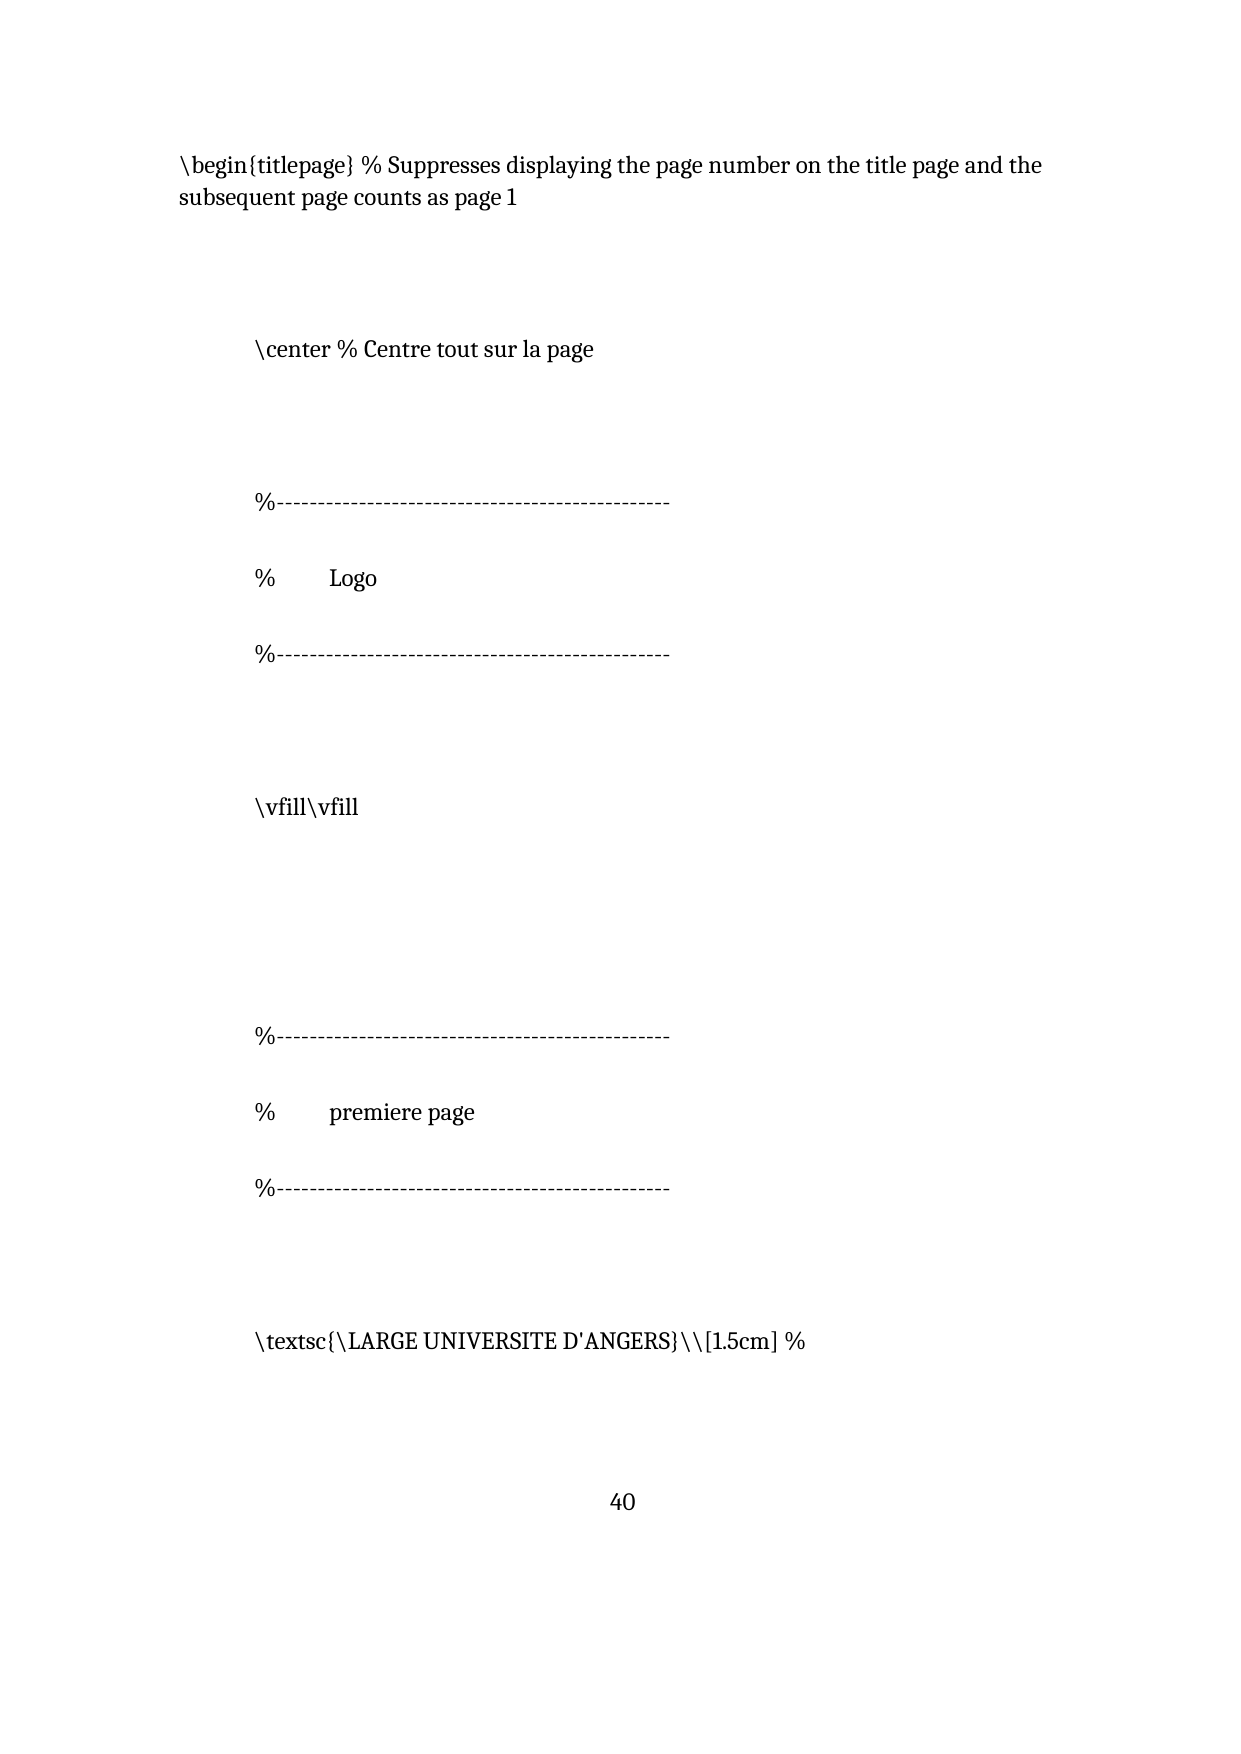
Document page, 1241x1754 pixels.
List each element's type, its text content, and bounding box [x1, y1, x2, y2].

text %------------------------------------------------ [179, 488, 1065, 517]
text % Logo [179, 564, 1065, 593]
text \textsc{\LARGE UNIVERSITE D'ANGERS}\\[1.5cm] % [179, 1327, 1065, 1355]
text %------------------------------------------------ [179, 1174, 1065, 1203]
text % premiere page [179, 1098, 1065, 1127]
text \center % Centre tout sur la page [179, 335, 1065, 364]
text \vfill\vfill [179, 793, 1065, 822]
text %------------------------------------------------ [179, 640, 1065, 669]
text \begin{titlepage} % Suppresses displaying the page number on the title page and the subsequent page counts as page 1 [179, 151, 1065, 212]
text %------------------------------------------------ [179, 1022, 1065, 1050]
